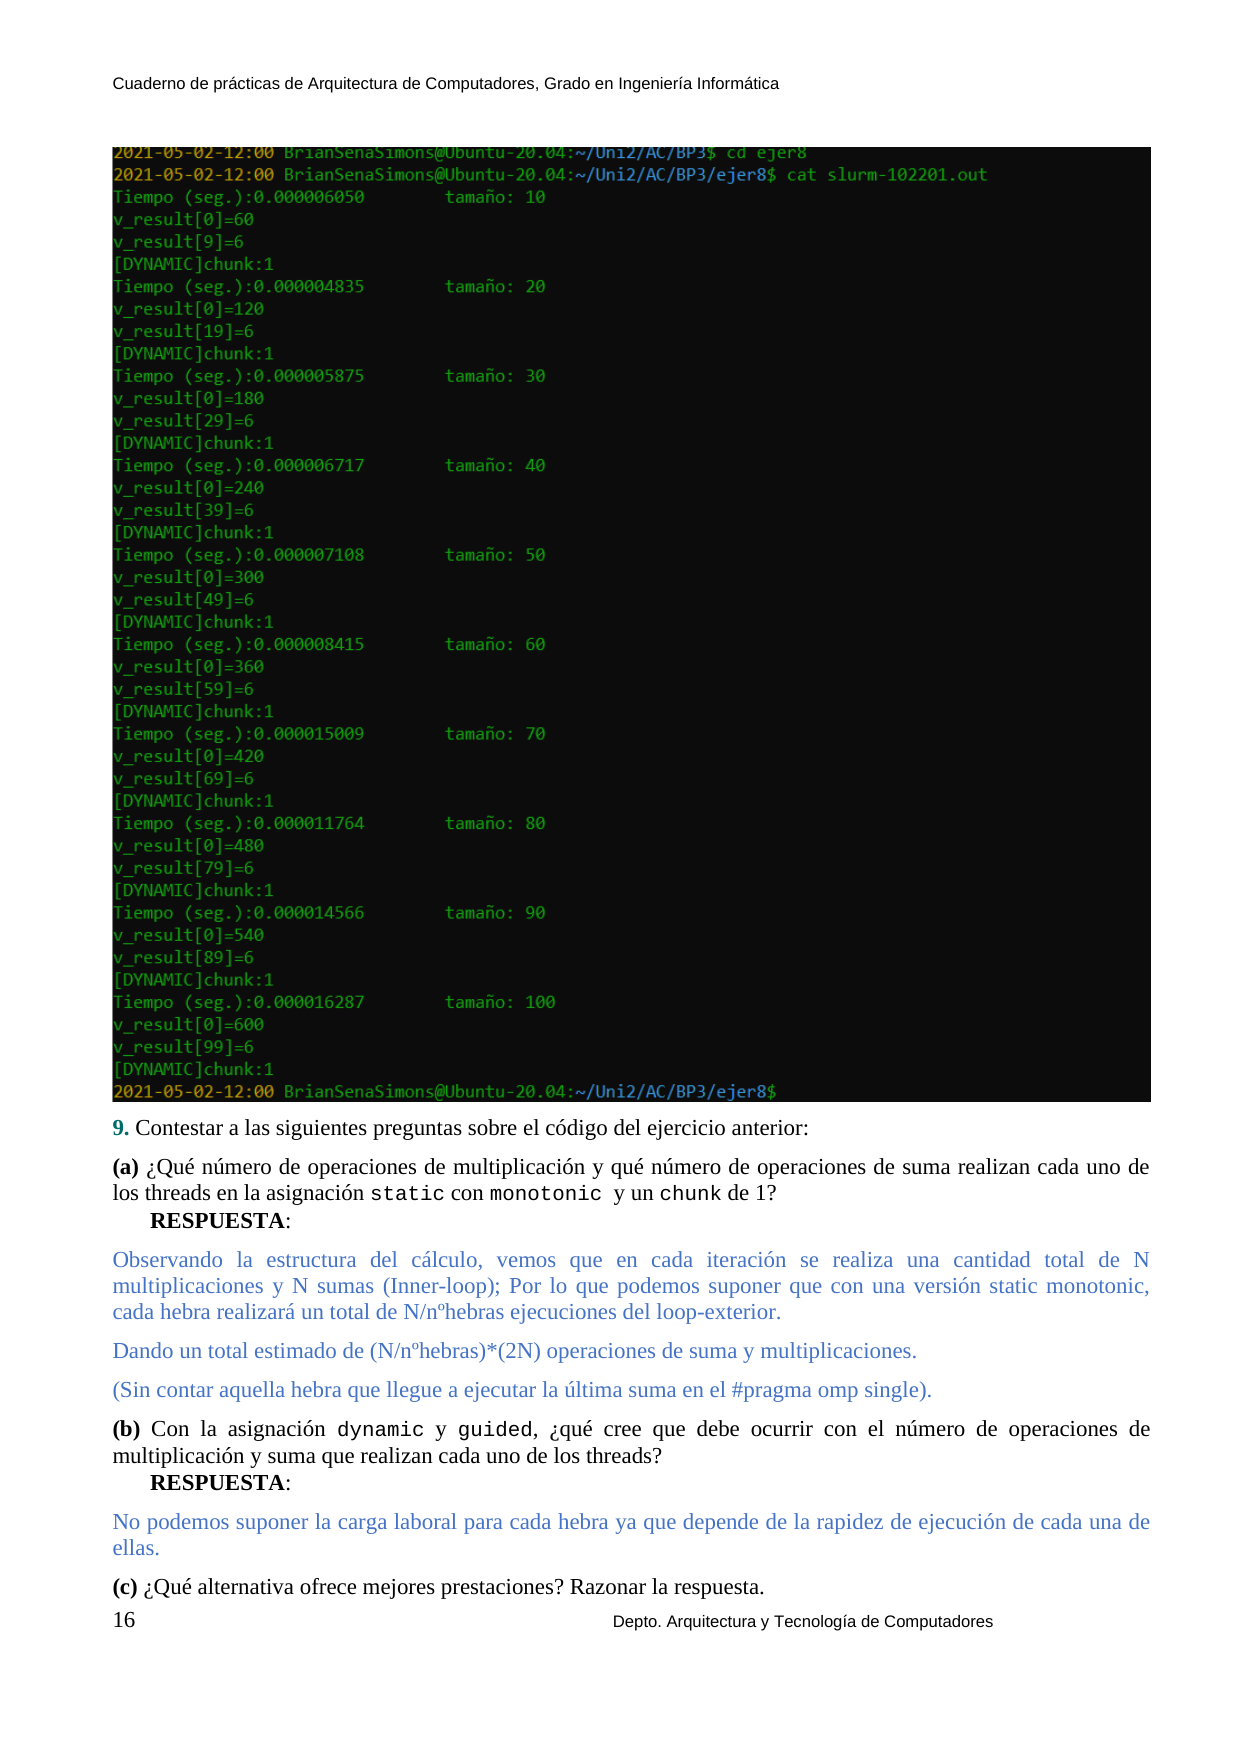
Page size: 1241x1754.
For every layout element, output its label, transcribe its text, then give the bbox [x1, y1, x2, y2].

list No podemos suponer la carga laboral para cada hebra ya que depende de la rapidez de ejecución de cada una de ellas. [112, 1508, 1152, 1560]
list (c) ¿Qué alternativa ofrece mejores prestaciones? Razonar la respuesta. [112, 1573, 1152, 1599]
text RESPUESTA: [150, 1469, 1152, 1495]
list Dando un total estimado de (N/nºhebras)*(2N) operaciones de suma y multiplicaciones. [112, 1337, 1152, 1363]
list Observando la estructura del cálculo, vemos que en cada iteración se realiza una cantidad total de N multiplicaciones y N sumas (Inner-loop); Por lo que podemos suponer que con una versión static monotonic, cada hebra realizará un total de N/nºhebras ejecuciones del loop-exterior. [112, 1246, 1152, 1325]
list 9. Contestar a las siguientes preguntas sobre el código del ejercicio anterior: [112, 1114, 1152, 1140]
list (Sin contar aquella hebra que llegue a ejecutar la última suma en el #pragma omp single). [112, 1376, 1152, 1402]
list (a) ¿Qué número de operaciones de multiplicación y qué número de operaciones de suma realizan cada uno de los threads en la asignación static con monotonic y un chunk de 1? [112, 1153, 1152, 1207]
list (b) Con la asignación dynamic y guided, ¿qué cree que debe ocurrir con el número de operaciones de multiplicación y suma que realizan cada uno de los threads? [112, 1415, 1152, 1469]
text RESPUESTA: [150, 1207, 1152, 1233]
